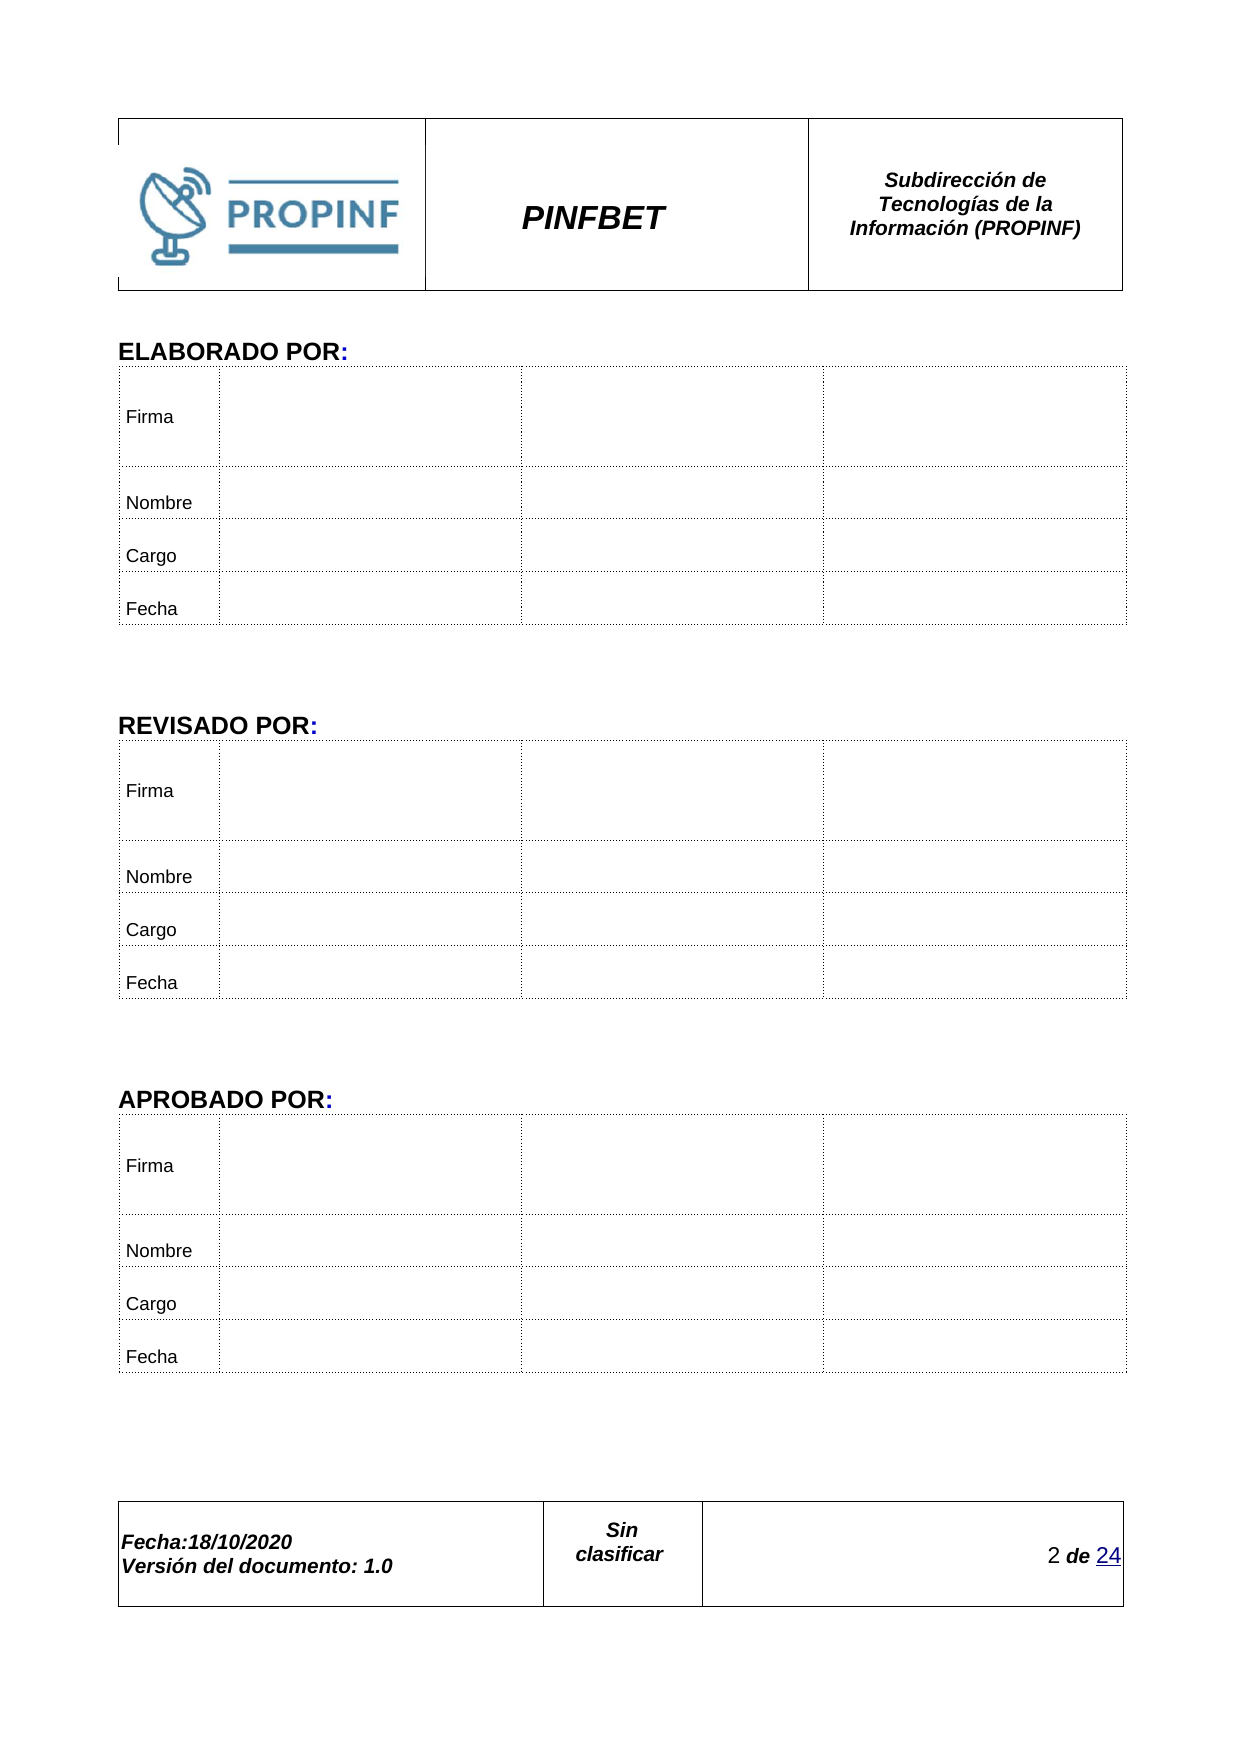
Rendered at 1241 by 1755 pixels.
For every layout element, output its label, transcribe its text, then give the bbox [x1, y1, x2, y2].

table_cell [220, 1266, 522, 1319]
table_cell [220, 518, 522, 571]
table_header Firma [120, 740, 219, 840]
table_header [220, 366, 522, 466]
table_cell [823, 1214, 1127, 1266]
table_cell Nombre [120, 840, 219, 892]
table_cell [522, 571, 823, 624]
table_cell [823, 1266, 1127, 1319]
table_header Firma [120, 366, 219, 466]
table_cell Cargo [120, 518, 219, 571]
table_cell [220, 1319, 522, 1372]
table_cell [220, 892, 522, 945]
table_cell [522, 466, 823, 518]
table_cell [220, 571, 522, 624]
table_header [522, 1114, 823, 1214]
table_cell Nombre [120, 466, 219, 518]
subtitle ELABORADO POR: [118, 337, 1138, 365]
table_cell [823, 466, 1127, 518]
table_cell [220, 945, 522, 998]
table_cell Nombre [120, 1214, 219, 1266]
table_cell [522, 518, 823, 571]
table_header Firma [120, 1114, 219, 1214]
table_cell [823, 945, 1127, 998]
table_cell [522, 1214, 823, 1266]
table_cell [823, 1319, 1127, 1372]
table_cell [220, 1214, 522, 1266]
table_header [823, 740, 1127, 840]
table_cell Fecha [120, 945, 219, 998]
table_header [220, 740, 522, 840]
table_cell [220, 840, 522, 892]
table_cell [522, 1319, 823, 1372]
table_header [522, 740, 823, 840]
text REVISADO POR: [118, 711, 1138, 739]
table_cell Cargo [120, 892, 219, 945]
text APROBADO POR: [118, 1085, 1138, 1114]
table_cell [823, 518, 1127, 571]
table_cell [522, 840, 823, 892]
table_cell [220, 466, 522, 518]
table_cell Fecha [120, 571, 219, 624]
table_header [522, 366, 823, 466]
table_cell [823, 571, 1127, 624]
table_cell [823, 840, 1127, 892]
table_cell Fecha [120, 1319, 219, 1372]
table_header [823, 1114, 1127, 1214]
picture [117, 145, 426, 277]
table_cell [522, 1266, 823, 1319]
table_header [823, 366, 1127, 466]
table_cell Cargo [120, 1266, 219, 1319]
table_cell [823, 892, 1127, 945]
table_cell [522, 945, 823, 998]
table_header [220, 1114, 522, 1214]
table_cell [522, 892, 823, 945]
